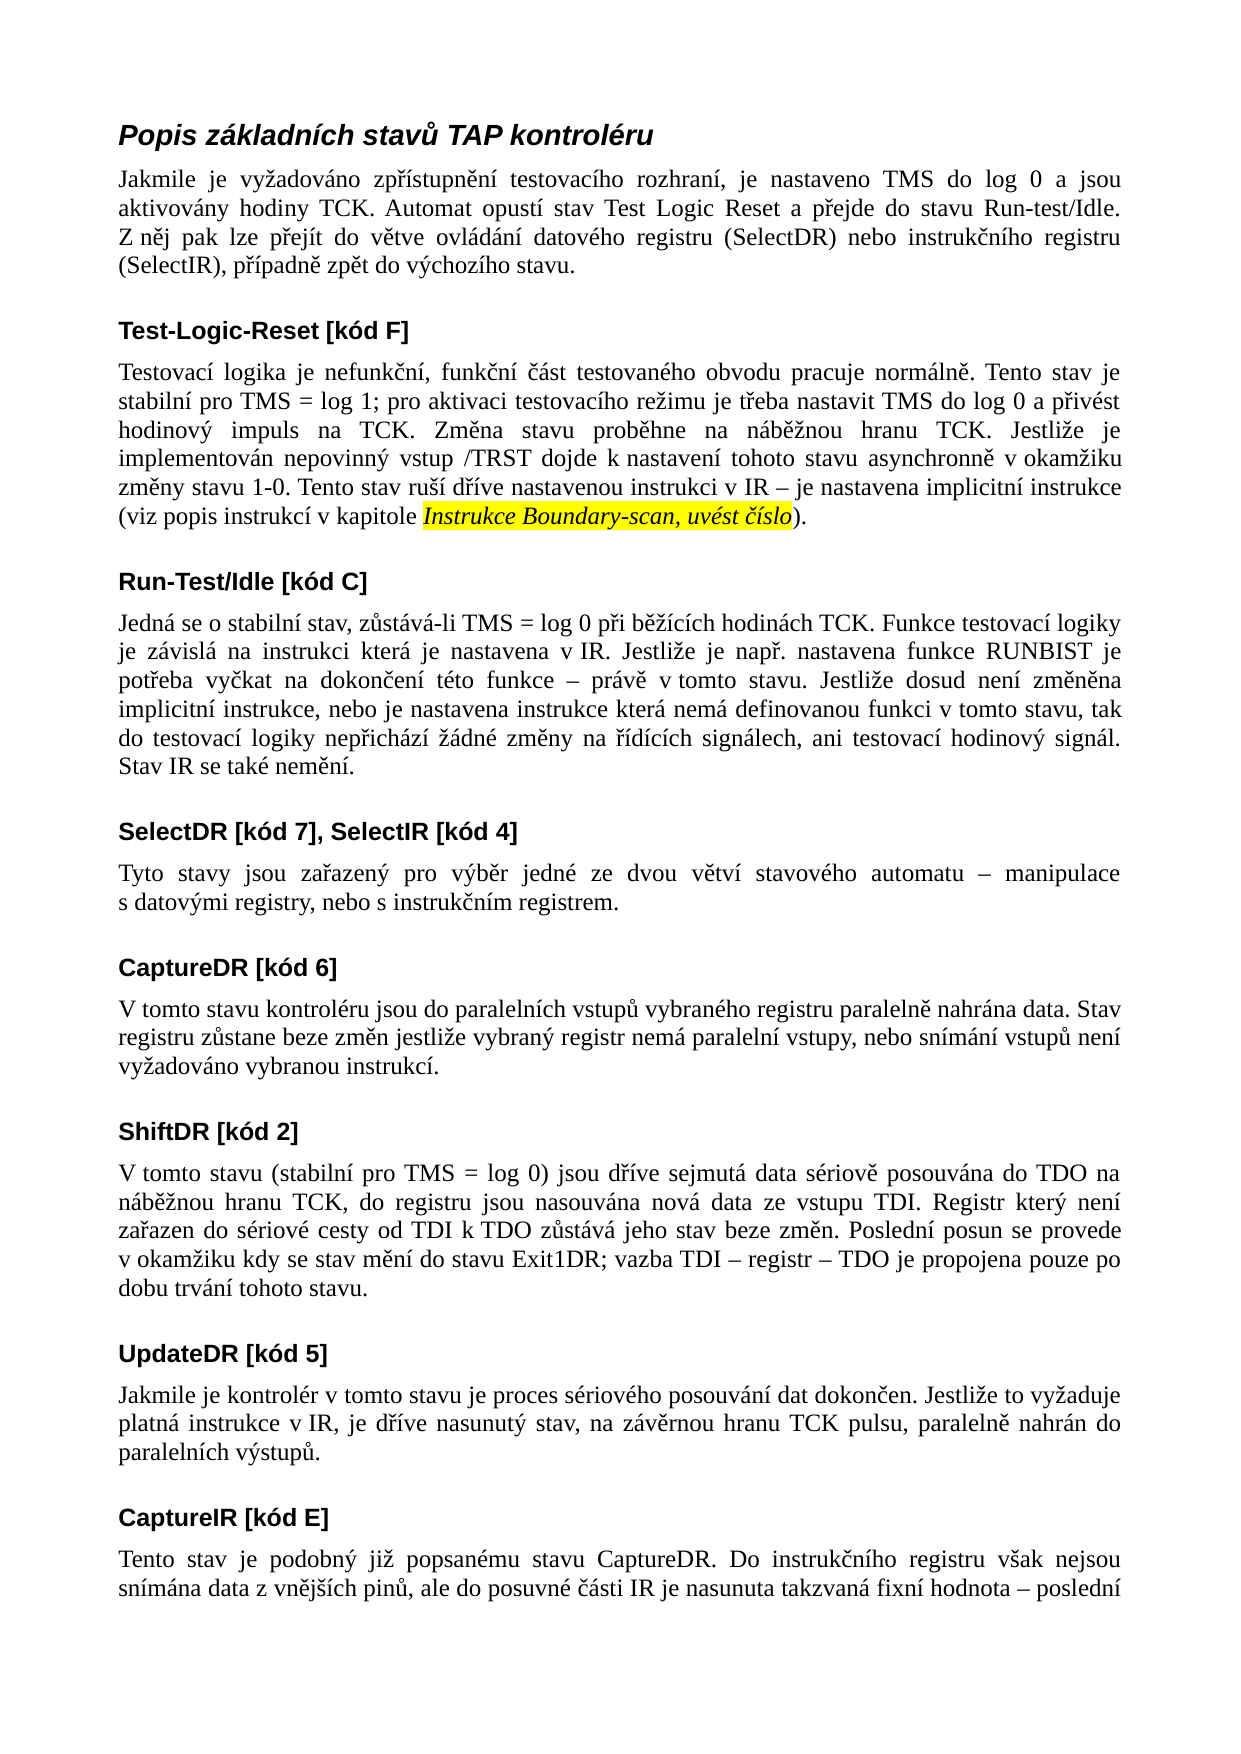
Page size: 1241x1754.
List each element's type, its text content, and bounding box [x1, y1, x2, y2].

text V tomto stavu kontroléru jsou do paralelních vstupů vybraného registru paralelně nahrána data. Stav registru zůstane beze změn jestliže vybraný registr nemá paralelní vstupy, nebo snímání vstupů není vyžadováno vybranou instrukcí. [118, 994, 1122, 1080]
text Jakmile je kontrolér v tomto stavu je proces sériového posouvání dat dokončen. Jestliže to vyžaduje platná instrukce v IR, je dříve nasunutý stav, na závěrnou hranu TCK pulsu, paralelně nahrán do paralelních výstupů. [118, 1380, 1122, 1466]
text Tento stav je podobný již popsanému stavu CaptureDR. Do instrukčního registru však nejsou snímána data z vnějších pinů, ale do posuvné části IR je nasunuta takzvaná fixní hodnota – poslední [118, 1544, 1122, 1602]
subtitle Run-Test/Idle [kód C] [118, 566, 1122, 595]
subtitle SelectDR [kód 7], SelectIR [kód 4] [118, 817, 1122, 846]
text Testovací logika je nefunkční, funkční část testovaného obvodu pracuje normálně. Tento stav je stabilní pro TMS = log 1; pro aktivaci testovacího režimu je třeba nastavit TMS do log 0 a přivést hodinový impuls na TCK. Změna stavu proběhne na náběžnou hranu TCK. Jestliže je implementován nepovinný vstup /TRST dojde k nastavení tohoto stavu asynchronně v okamžiku změny stavu 1-0. Tento stav ruší dříve nastavenou instrukci v IR – je nastavena implicitní instrukce (viz popis instrukcí v kapitole Instrukce Boundary-scan, uvést číslo). [118, 357, 1122, 530]
subtitle CaptureIR [kód E] [118, 1503, 1122, 1532]
subtitle Test-Logic-Reset [kód F] [118, 316, 1122, 345]
subtitle ShiftDR [kód 2] [118, 1117, 1122, 1146]
text Jakmile je vyžadováno zpřístupnění testovacího rozhraní, je nastaveno TMS do log 0 a jsou aktivovány hodiny TCK. Automat opustí stav Test Logic Reset a přejde do stavu Run-test/Idle. Z něj pak lze přejít do větve ovládání datového registru (SelectDR) nebo instrukčního registru (SelectIR), případně zpět do výchozího stavu. [118, 164, 1122, 279]
subtitle CaptureDR [kód 6] [118, 952, 1122, 981]
text Tyto stavy jsou zařazený pro výběr jedné ze dvou větví stavového automatu – manipulace s datovými registry, nebo s instrukčním registrem. [118, 858, 1122, 916]
text V tomto stavu (stabilní pro TMS = log 0) jsou dříve sejmutá data sériově posouvána do TDO na náběžnou hranu TCK, do registru jsou nasouvána nová data ze vstupu TDI. Registr který není zařazen do sériové cesty od TDI k TDO zůstává jeho stav beze změn. Poslední posun se provede v okamžiku kdy se stav mění do stavu Exit1DR; vazba TDI – registr – TDO je propojena pouze po dobu trvání tohoto stavu. [118, 1158, 1122, 1302]
text Jedná se o stabilní stav, zůstává-li TMS = log 0 při běžících hodinách TCK. Funkce testovací logiky je závislá na instrukci která je nastavena v IR. Jestliže je např. nastavena funkce RUNBIST je potřeba vyčkat na dokončení této funkce – právě v tomto stavu. Jestliže dosud není změněna implicitní instrukce, nebo je nastavena instrukce která nemá definovanou funkci v tomto stavu, tak do testovací logiky nepřichází žádné změny na řídících signálech, ani testovací hodinový signál. Stav IR se také nemění. [118, 608, 1122, 780]
subtitle UpdateDR [kód 5] [118, 1338, 1122, 1367]
subtitle Popis základních stavů TAP kontroléru [118, 118, 1122, 152]
